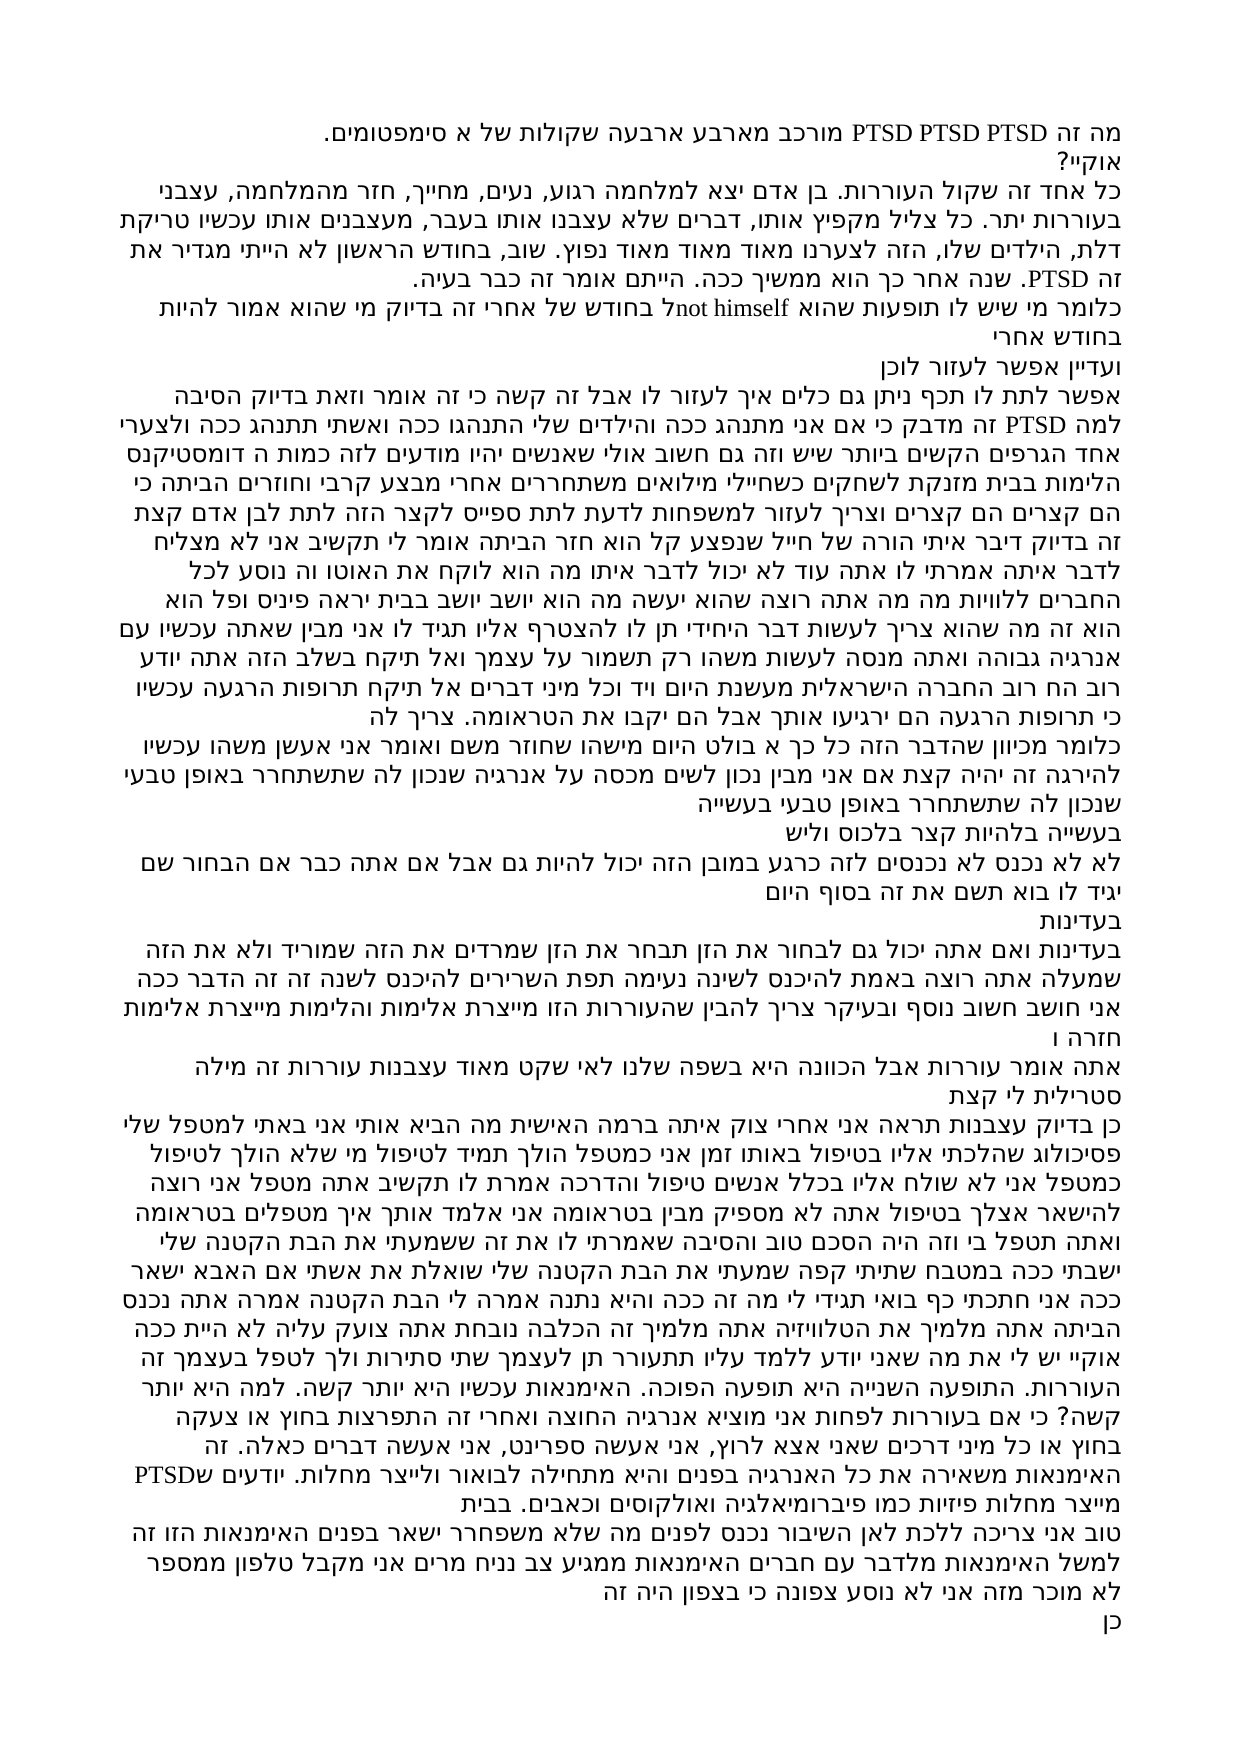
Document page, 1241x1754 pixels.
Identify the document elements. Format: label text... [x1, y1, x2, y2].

text כל אחד זה שקול העוררות. בן אדם יצא למלחמה רגוע, נעים, מחייך, חזר מהמלחמה, עצבני בעוררות יתר. כל צליל מקפיץ אותו, דברים שלא עצבנו אותו בעבר, מעצבנים אותו עכשיו טריקת דלת, הילדים שלו, הזה לצערנו מאוד מאוד מאוד נפוץ. שוב, בחודש הראשון לא הייתי מגדיר את זה PTSD. שנה אחר כך הוא ממשיך ככה. הייתם אומר זה כבר בעיה. [118, 177, 1122, 293]
text שנכון לה שתשתחרר באופן טבעי בעשייה [118, 789, 1122, 818]
text בעדינות ואם אתה יכול גם לבחור את הזן תבחר את הזן שמרדים את הזה שמוריד ולא את הזה שמעלה אתה רוצה באמת להיכנס לשינה נעימה תפת השרירים להיכנס לשנה זה זה הדבר ככה אני חושב חשוב נוסף ובעיקר צריך להבין שהעוררות הזו מייצרת אלימות והלימות מייצרת אלימות חזרה ו [118, 935, 1122, 1052]
text טוב אני צריכה ללכת לאן השיבור נכנס לפנים מה שלא משפחרר ישאר בפנים האימנאות הזו זה למשל האימנאות מלדבר עם חברים האימנאות ממגיע צב נניח מרים אני מקבל טלפון ממספר לא מוכר מזה אני לא נוסע צפונה כי בצפון היה זה [118, 1519, 1122, 1606]
text כן [118, 1606, 1122, 1635]
text מה זה PTSD PTSD PTSD מורכב מארבע ארבעה שקולות של א סימפטומים. [118, 118, 1122, 147]
text לא לא נכנס לא נכנסים לזה כרגע במובן הזה יכול להיות גם אבל אם אתה כבר אם הבחור שם יגיד לו בוא תשם את זה בסוף היום [118, 848, 1122, 906]
text כלומר מי שיש לו תופעות שהוא not himselfל בחודש של אחרי זה בדיוק מי שהוא אמור להיות בחודש אחרי [118, 293, 1122, 352]
text בעשייה בלהיות קצר בלכוס וליש [118, 818, 1122, 848]
text כלומר מכיוון שהדבר הזה כל כך א בולט היום מישהו שחוזר משם ואומר אני אעשן משהו עכשיו להירגה זה יהיה קצת אם אני מבין נכון לשים מכסה על אנרגיה שנכון לה שתשתחרר באופן טבעי [118, 731, 1122, 789]
text כן בדיוק עצבנות תראה אני אחרי צוק איתה ברמה האישית מה הביא אותי אני באתי למטפל שלי פסיכולוג שהלכתי אליו בטיפול באותו זמן אני כמטפל הולך תמיד לטיפול מי שלא הולך לטיפול כמטפל אני לא שולח אליו בכלל אנשים טיפול והדרכה אמרת לו תקשיב אתה מטפל אני רוצה להישאר אצלך בטיפול אתה לא מספיק מבין בטראומה אני אלמד אותך איך מטפלים בטראומה ואתה תטפל בי וזה היה הסכם טוב והסיבה שאמרתי לו את זה ששמעתי את הבת הקטנה שלי ישבתי ככה במטבח שתיתי קפה שמעתי את הבת הקטנה שלי שואלת את אשתי אם האבא ישאר ככה אני חתכתי כף בואי תגידי לי מה זה ככה והיא נתנה אמרה לי הבת הקטנה אמרה אתה נכנס הביתה אתה מלמיך את הטלוויזיה אתה מלמיך זה הכלבה נובחת אתה צועק עליה לא היית ככה אוקיי יש לי את מה שאני יודע ללמד עליו תתעורר תן לעצמך שתי סתירות ולך לטפל בעצמך זה העוררות. התופעה השנייה היא תופעה הפוכה. האימנאות עכשיו היא יותר קשה. למה היא יותר קשה? כי אם בעוררות לפחות אני מוציא אנרגיה החוצה ואחרי זה התפרצות בחוץ או צעקה בחוץ או כל מיני דרכים שאני אצא לרוץ, אני אעשה ספרינט, אני אעשה דברים כאלה. זה האימנאות משאירה את כל האנרגיה בפנים והיא מתחילה לבואור ולייצר מחלות. יודעים שPTSD מייצר מחלות פיזיות כמו פיברומיאלגיה ואולקוסים וכאבים. בבית [118, 1110, 1122, 1519]
text אפשר לתת לו תכף ניתן גם כלים איך לעזור לו אבל זה קשה כי זה אומר וזאת בדיוק הסיבה למה PTSD זה מדבק כי אם אני מתנהג ככה והילדים שלי התנהגו ככה ואשתי תתנהג ככה ולצערי אחד הגרפים הקשים ביותר שיש וזה גם חשוב אולי שאנשים יהיו מודעים לזה כמות ה דומסטיקנס הלימות בבית מזנקת לשחקים כשחיילי מילואים משתחררים אחרי מבצע קרבי וחוזרים הביתה כי הם קצרים הם קצרים וצריך לעזור למשפחות לדעת לתת ספייס לקצר הזה לתת לבן אדם קצת זה בדיוק דיבר איתי הורה של חייל שנפצע קל הוא חזר הביתה אומר לי תקשיב אני לא מצליח לדבר איתה אמרתי לו אתה עוד לא יכול לדבר איתו מה הוא לוקח את האוטו וה נוסע לכל החברים ללוויות מה מה אתה רוצה שהוא יעשה מה הוא יושב יושב בבית יראה פיניס ופל הוא הוא זה מה שהוא צריך לעשות דבר היחידי תן לו להצטרף אליו תגיד לו אני מבין שאתה עכשיו עם אנרגיה גבוהה ואתה מנסה לעשות משהו רק תשמור על עצמך ואל תיקח בשלב הזה אתה יודע רוב הח רוב החברה הישראלית מעשנת היום ויד וכל מיני דברים אל תיקח תרופות הרגעה עכשיו כי תרופות הרגעה הם ירגיעו אותך אבל הם יקבו את הטראומה. צריך לה [118, 381, 1122, 731]
text בעדינות [118, 906, 1122, 935]
text ועדיין אפשר לעזור לוכן [118, 352, 1122, 381]
text אתה אומר עוררות אבל הכוונה היא בשפה שלנו לאי שקט מאוד עצבנות עוררות זה מילה סטרילית לי קצת [118, 1052, 1122, 1110]
text אוקיי? [118, 147, 1122, 177]
